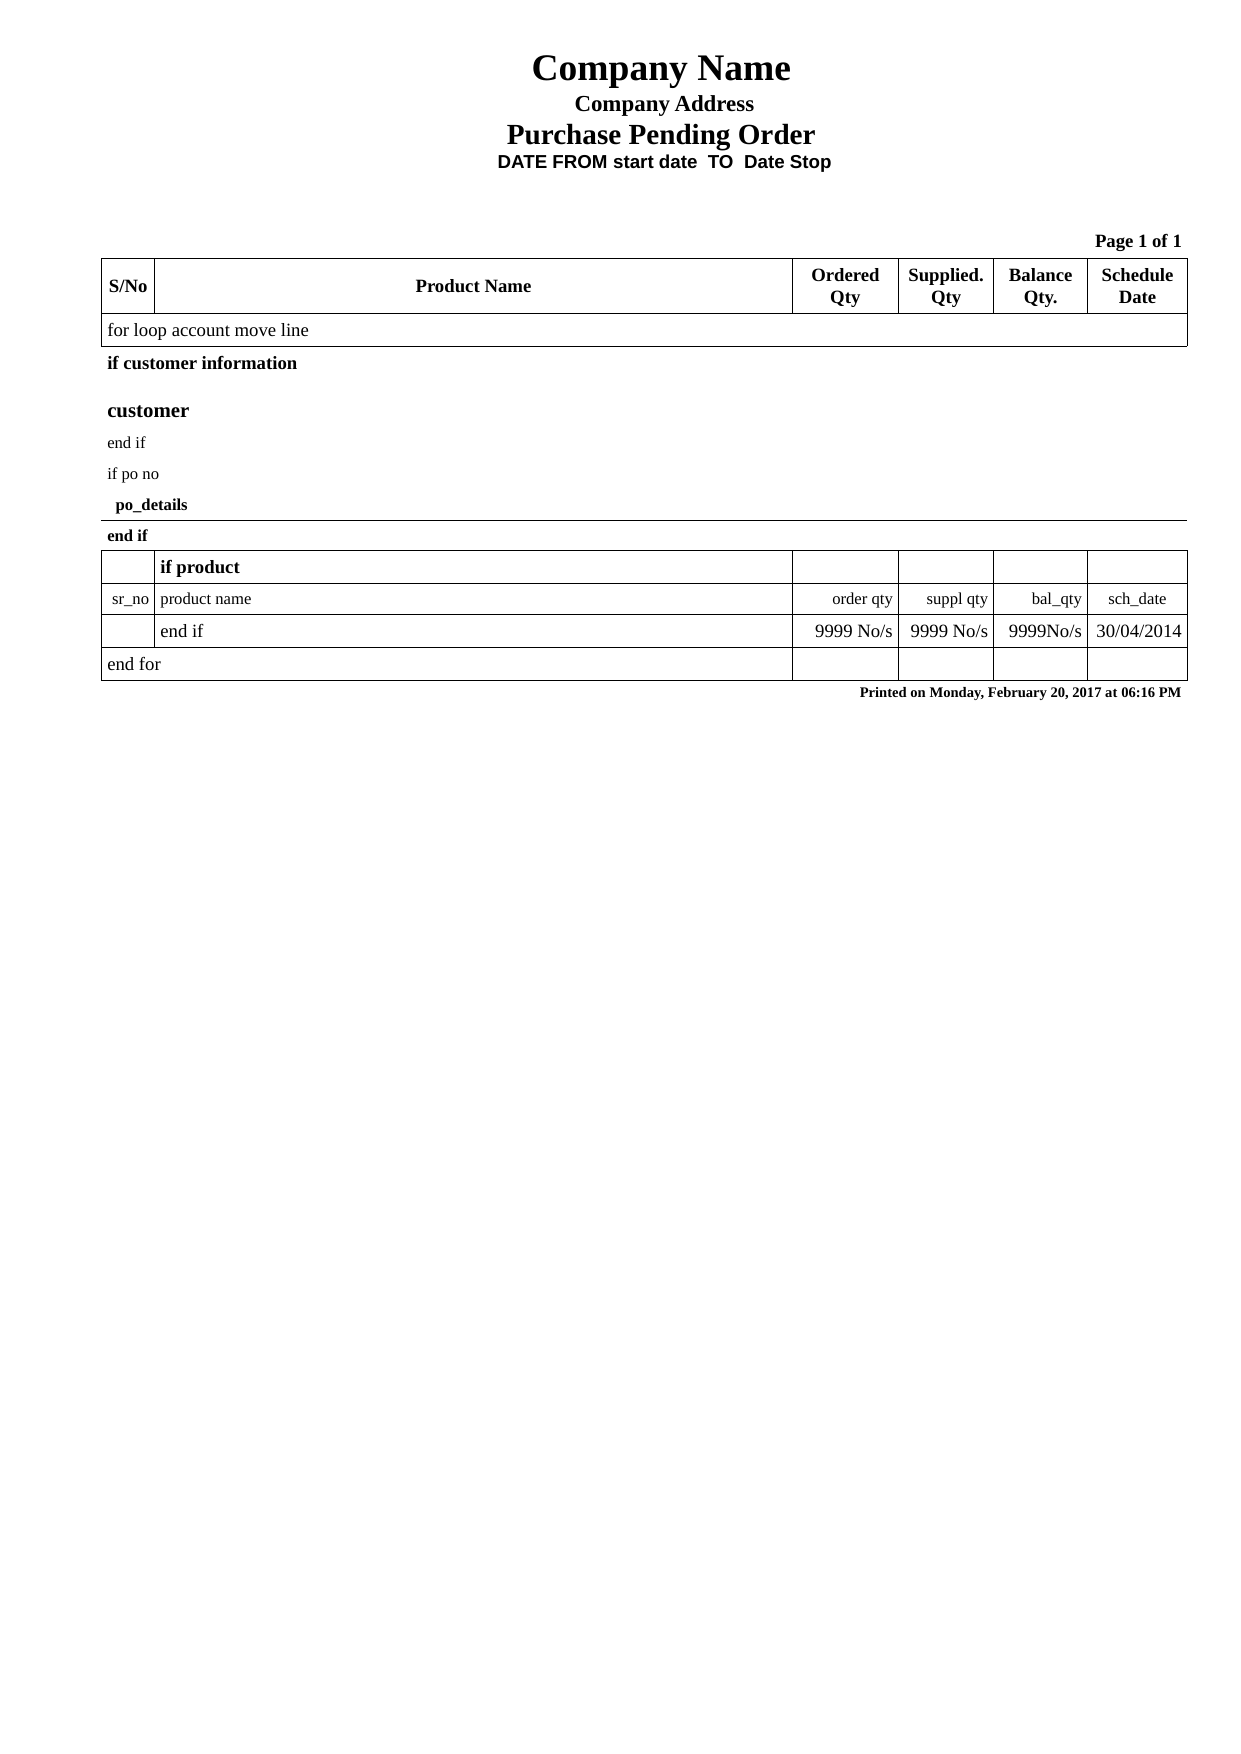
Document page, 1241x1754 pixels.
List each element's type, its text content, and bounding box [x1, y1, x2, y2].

table_cell end if [101, 428, 993, 458]
table_cell 9999 No/s [899, 615, 993, 647]
table_cell [102, 551, 154, 583]
table_cell bal_qty [994, 584, 1087, 614]
table_cell Ordered Qty [793, 259, 898, 313]
table_cell [793, 551, 898, 583]
table_cell 9999No/s [994, 615, 1087, 647]
table_cell [994, 489, 1087, 519]
table_cell customer [101, 386, 1187, 428]
table_header Page 1 of 1 [101, 223, 1187, 258]
table_cell [1087, 458, 1187, 489]
table_cell order qty [793, 584, 898, 614]
table_cell [1087, 428, 1187, 458]
table_cell [994, 428, 1087, 458]
table_cell [1087, 521, 1187, 550]
table_cell Supplied. Qty [899, 259, 993, 313]
text Printed on Monday, February 20, 2017 at 06:16 PM [148, 681, 1181, 704]
table_cell [793, 648, 898, 680]
table_cell [899, 648, 993, 680]
table_cell Product Name [155, 259, 792, 313]
table_cell S/No [102, 259, 154, 313]
table_cell Balance Qty. [994, 259, 1087, 313]
table_cell [1087, 489, 1187, 519]
table_cell [1087, 347, 1187, 386]
table_cell [102, 615, 154, 647]
table_cell if product [155, 551, 792, 583]
table_cell [1088, 648, 1187, 680]
table_cell 30/04/2014 [1088, 615, 1187, 647]
table_cell po_details [101, 489, 993, 519]
table_cell [994, 521, 1087, 550]
table_cell sr_no [102, 584, 154, 614]
table_cell [994, 458, 1087, 489]
table_cell product name [155, 584, 792, 614]
table_cell suppl qty [899, 584, 993, 614]
table_cell 9999 No/s [793, 615, 898, 647]
table_cell sch_date [1088, 584, 1187, 614]
table_cell [994, 648, 1087, 680]
table_cell end if [155, 615, 792, 647]
table_cell if customer information [101, 347, 993, 386]
table_cell Schedule Date [1088, 259, 1187, 313]
table_cell end if [101, 521, 993, 550]
table_cell for loop account move line [102, 314, 1187, 346]
table_cell end for [102, 648, 792, 680]
table_cell [899, 551, 993, 583]
table_cell if po no [101, 458, 993, 489]
table_cell [1088, 551, 1187, 583]
table_cell [994, 551, 1087, 583]
table_cell [994, 347, 1087, 386]
